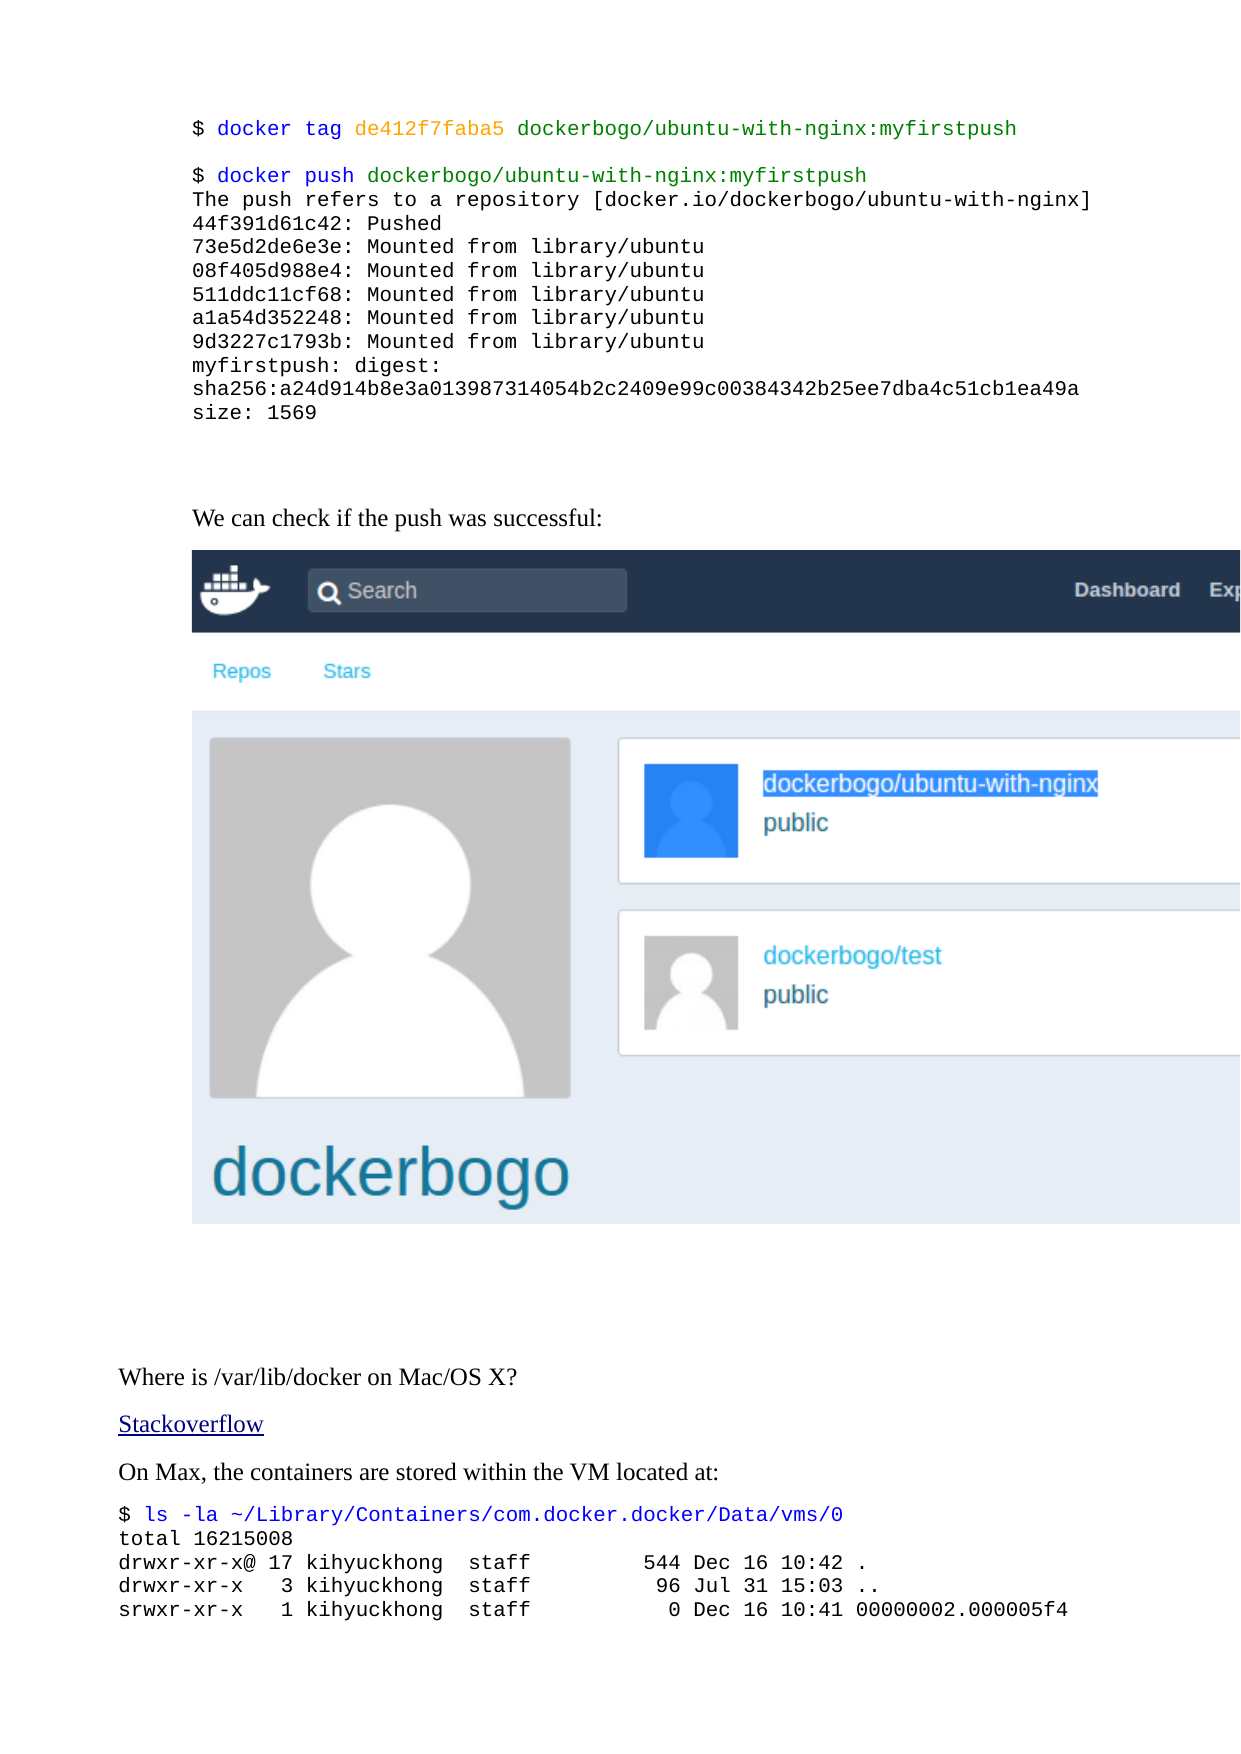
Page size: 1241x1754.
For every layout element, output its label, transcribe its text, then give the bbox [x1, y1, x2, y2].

list 44f391d61c42: Pushed [162, 213, 1122, 236]
text drwxr-xr-x 3 kihyuckhong staff 96 Jul 31 15:03 .. [118, 1575, 1122, 1599]
list $ docker tag de412f7faba5 dockerbogo/ubuntu-with-nginx:myfirstpush [162, 118, 1122, 142]
text Stackoverflow [118, 1409, 1122, 1438]
text Where is /var/lib/docker on Mac/OS X? [118, 1362, 1122, 1390]
list a1a54d352248: Mounted from library/ubuntu [162, 307, 1122, 331]
list 511ddc11cf68: Mounted from library/ubuntu [162, 284, 1122, 307]
list $ docker push dockerbogo/ubuntu-with-nginx:myfirstpush [162, 165, 1122, 189]
list We can check if the push was successful: [162, 503, 1122, 531]
picture [191, 550, 1241, 1224]
list 9d3227c1793b: Mounted from library/ubuntu [162, 331, 1122, 354]
list 08f405d988e4: Mounted from library/ubuntu [162, 260, 1122, 284]
list myfirstpush: digest: sha256:a24d914b8e3a013987314054b2c2409e99c00384342b25ee7dba4c51cb1ea49a size: 1569 [162, 354, 1122, 426]
list The push refers to a repository [docker.io/dockerbogo/ubuntu-with-nginx] [162, 189, 1122, 213]
text total 16215008 [118, 1528, 1122, 1552]
list 73e5d2de6e3e: Mounted from library/ubuntu [162, 236, 1122, 260]
text $ ls -la ~/Library/Containers/com.docker.docker/Data/vms/0 [118, 1504, 1122, 1528]
text On Max, the containers are stored within the VM located at: [118, 1457, 1122, 1486]
text drwxr-xr-x@ 17 kihyuckhong staff 544 Dec 16 10:42 . [118, 1552, 1122, 1575]
text srwxr-xr-x 1 kihyuckhong staff 0 Dec 16 10:41 00000002.000005f4 [118, 1599, 1122, 1623]
